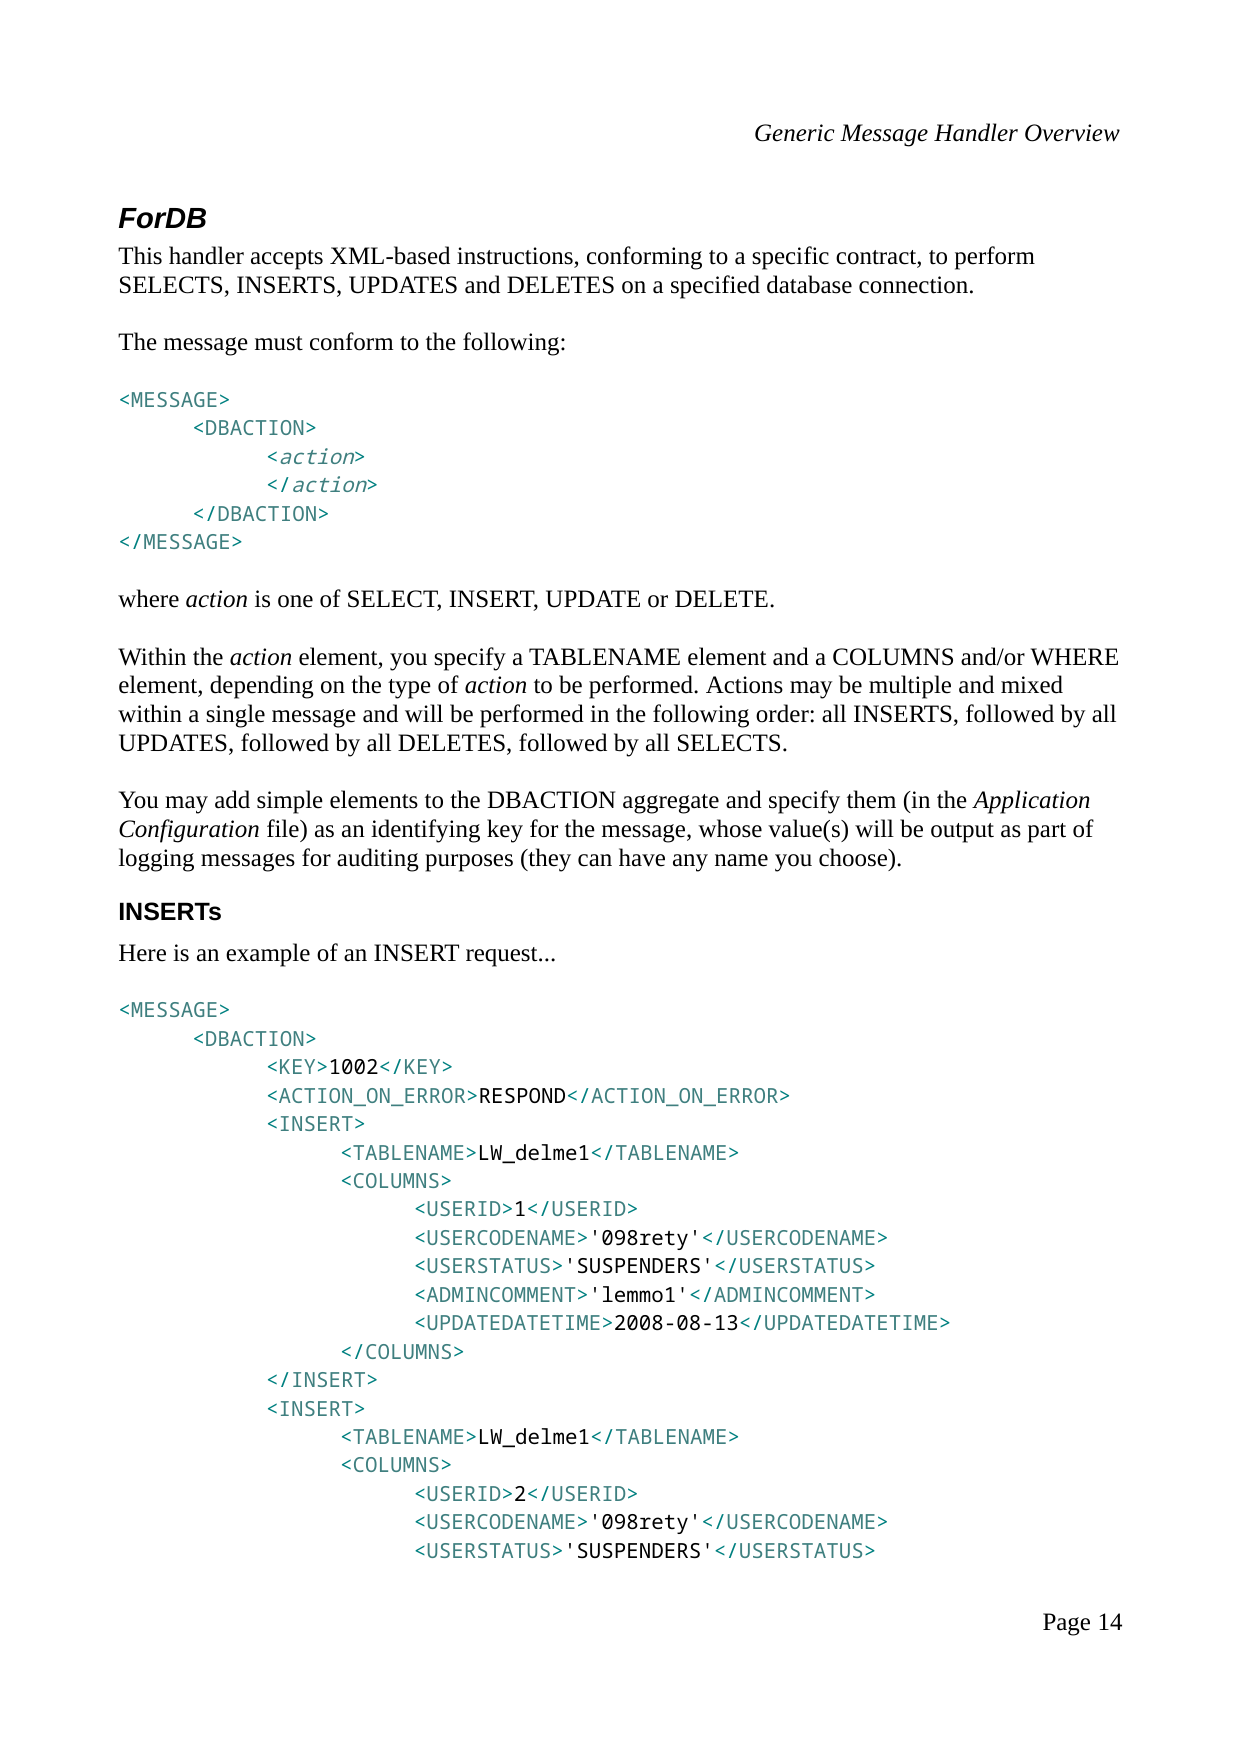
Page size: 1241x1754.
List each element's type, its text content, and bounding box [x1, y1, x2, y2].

text </action> [118, 470, 1122, 499]
text Here is an example of an INSERT request... [118, 938, 1122, 967]
text <COLUMNS> [118, 1166, 1122, 1194]
text <INSERT> [118, 1109, 1122, 1138]
text <ACTION_ON_ERROR>RESPOND</ACTION_ON_ERROR> [118, 1081, 1122, 1109]
text <MESSAGE> [118, 996, 1122, 1024]
text <USERID>1</USERID> [118, 1194, 1122, 1223]
subtitle INSERTs [118, 897, 1122, 926]
text </MESSAGE> [118, 527, 1122, 556]
text </COLUMNS> [118, 1337, 1122, 1365]
text You may add simple elements to the DBACTION aggregate and specify them (in the Application Configuration file) as an identifying key for the message, whose value(s) will be output as part of logging messages for auditing purposes (they can have any name you choose). [118, 786, 1122, 872]
text where action is one of SELECT, INSERT, UPDATE or DELETE. [118, 584, 1122, 613]
text <USERID>2</USERID> [118, 1479, 1122, 1507]
text <INSERT> [118, 1394, 1122, 1422]
text <DBACTION> [118, 1024, 1122, 1052]
text <TABLENAME>LW_delme1</TABLENAME> [118, 1422, 1122, 1451]
text The message must conform to the following: [118, 327, 1122, 356]
text <USERCODENAME>'098rety'</USERCODENAME> [118, 1223, 1122, 1251]
text <DBACTION> [118, 413, 1122, 442]
text Within the action element, you specify a TABLENAME element and a COLUMNS and/or WHERE element, depending on the type of action to be performed. Actions may be multiple and mixed within a single message and will be performed in the following order: all INSERTS, followed by all UPDATES, followed by all DELETES, followed by all SELECTS. [118, 642, 1122, 757]
text </DBACTION> [118, 499, 1122, 527]
text <MESSAGE> [118, 385, 1122, 413]
text <action> [118, 442, 1122, 470]
text <ADMINCOMMENT>'lemmo1'</ADMINCOMMENT> [118, 1280, 1122, 1308]
text <UPDATEDATETIME>2008-08-13</UPDATEDATETIME> [118, 1308, 1122, 1337]
text <USERSTATUS>'SUSPENDERS'</USERSTATUS> [118, 1536, 1122, 1564]
text <USERCODENAME>'098rety'</USERCODENAME> [118, 1507, 1122, 1536]
text <KEY>1002</KEY> [118, 1052, 1122, 1081]
subtitle ForDB [118, 201, 1122, 235]
text <COLUMNS> [118, 1451, 1122, 1479]
text </INSERT> [118, 1365, 1122, 1394]
text <USERSTATUS>'SUSPENDERS'</USERSTATUS> [118, 1251, 1122, 1280]
text <TABLENAME>LW_delme1</TABLENAME> [118, 1138, 1122, 1166]
text This handler accepts XML-based instructions, conforming to a specific contract, to perform SELECTS, INSERTS, UPDATES and DELETES on a specified database connection. [118, 241, 1122, 299]
